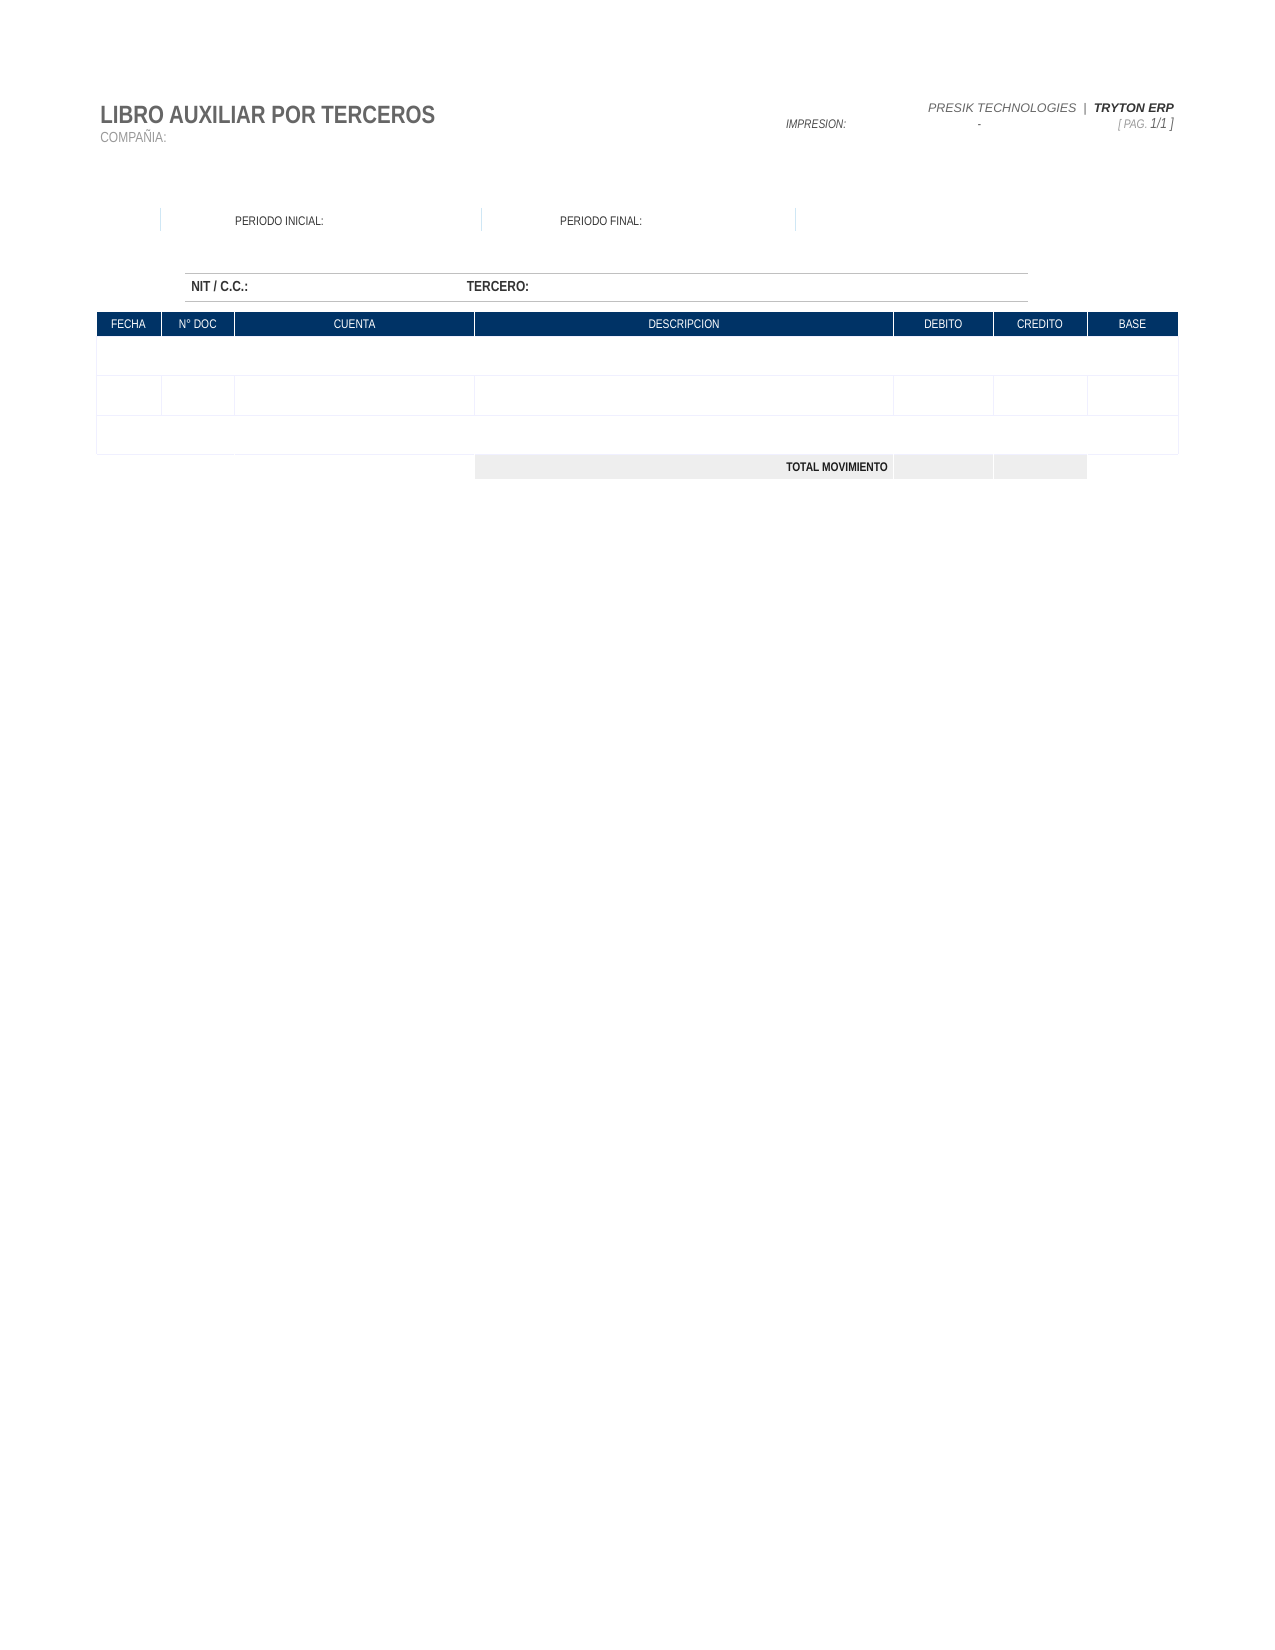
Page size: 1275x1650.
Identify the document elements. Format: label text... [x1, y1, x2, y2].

table_header N° DOC [162, 312, 234, 336]
table_header PERIODO INICIAL: <start_period> [161, 208, 481, 231]
table_cell <line['date']> [97, 376, 161, 415]
text <for each="party in objects"> [94, 246, 1181, 260]
table_header BASE [1088, 312, 1178, 336]
table_cell </for> [97, 416, 1178, 454]
table_header NIT / C.C.: <party['vat_number'] or ''> [185, 274, 461, 301]
table_header FECHA [97, 312, 161, 336]
table_cell TOTAL MOVIMIENTO [475, 455, 893, 479]
table_cell <line['description']> [475, 376, 893, 415]
table_cell [1088, 455, 1178, 479]
table_header DESCRIPCION [475, 312, 893, 336]
table_cell <line['post_number']> [162, 376, 234, 415]
table_header TERCERO: <party['name']> [461, 274, 1028, 301]
table_cell <line['credit']> [994, 376, 1087, 415]
table_cell <line['account_code']> <line['account_name']> [235, 376, 474, 415]
table_header CUENTA [235, 312, 474, 336]
table_cell <line['debit']> [894, 376, 993, 415]
table_cell <for each="line in party['lines']"> [97, 337, 1178, 375]
table_cell <party['debit']> [894, 455, 993, 479]
text </for> [94, 507, 1181, 521]
table_cell [235, 455, 474, 479]
table_header PERIODO FINAL: <end_period> [482, 208, 795, 231]
table_cell <party['credit']> [994, 455, 1087, 479]
table_cell [97, 455, 234, 479]
table_header CREDITO [994, 312, 1087, 336]
table_header DEBITO [894, 312, 993, 336]
table_cell <line['base']> [1088, 376, 1178, 415]
